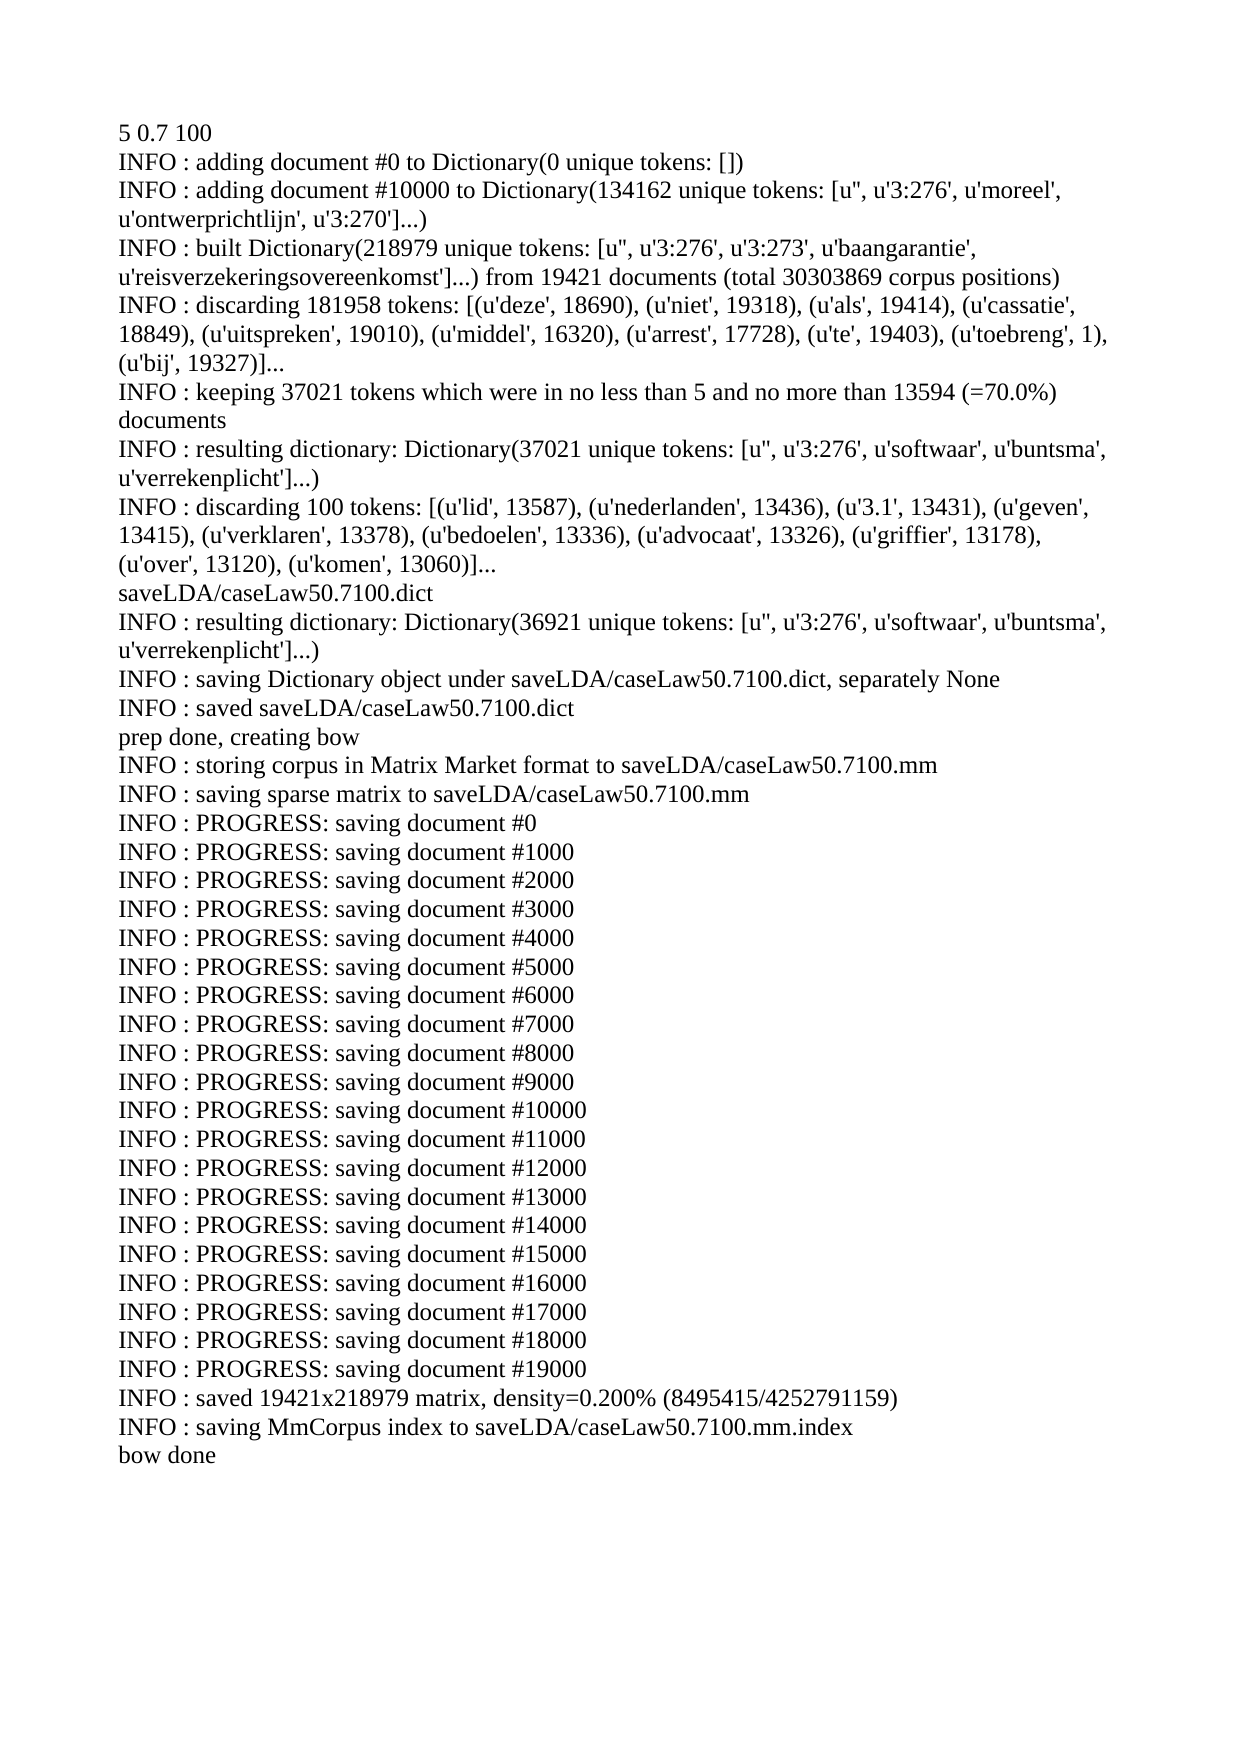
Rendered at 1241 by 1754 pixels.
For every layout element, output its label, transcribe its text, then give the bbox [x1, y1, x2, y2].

text INFO : PROGRESS: saving document #8000 [118, 1038, 1122, 1067]
text INFO : discarding 181958 tokens: [(u'deze', 18690), (u'niet', 19318), (u'als', 19414), (u'cassatie', 18849), (u'uitspreken', 19010), (u'middel', 16320), (u'arrest', 17728), (u'te', 19403), (u'toebreng', 1), (u'bij', 19327)]... [118, 291, 1122, 377]
text INFO : resulting dictionary: Dictionary(36921 unique tokens: [u'', u'3:276', u'softwaar', u'buntsma', u'verrekenplicht']...) [118, 607, 1122, 664]
text INFO : PROGRESS: saving document #18000 [118, 1326, 1122, 1354]
text INFO : PROGRESS: saving document #7000 [118, 1009, 1122, 1038]
text INFO : PROGRESS: saving document #9000 [118, 1067, 1122, 1096]
text INFO : saving Dictionary object under saveLDA/caseLaw50.7100.dict, separately None [118, 664, 1122, 693]
text INFO : storing corpus in Matrix Market format to saveLDA/caseLaw50.7100.mm [118, 751, 1122, 779]
text INFO : PROGRESS: saving document #6000 [118, 981, 1122, 1009]
text INFO : PROGRESS: saving document #2000 [118, 866, 1122, 894]
text INFO : PROGRESS: saving document #14000 [118, 1211, 1122, 1239]
text INFO : adding document #10000 to Dictionary(134162 unique tokens: [u'', u'3:276', u'moreel', u'ontwerprichtlijn', u'3:270']...) [118, 176, 1122, 233]
text bow done [118, 1441, 1122, 1469]
text saveLDA/caseLaw50.7100.dict [118, 578, 1122, 607]
text INFO : PROGRESS: saving document #16000 [118, 1268, 1122, 1297]
text INFO : saved saveLDA/caseLaw50.7100.dict [118, 693, 1122, 722]
text INFO : PROGRESS: saving document #1000 [118, 837, 1122, 866]
text INFO : PROGRESS: saving document #10000 [118, 1096, 1122, 1124]
text INFO : PROGRESS: saving document #5000 [118, 952, 1122, 981]
text INFO : PROGRESS: saving document #15000 [118, 1239, 1122, 1268]
text INFO : keeping 37021 tokens which were in no less than 5 and no more than 13594 (=70.0%) documents [118, 377, 1122, 434]
text INFO : PROGRESS: saving document #19000 [118, 1354, 1122, 1383]
text INFO : adding document #0 to Dictionary(0 unique tokens: []) [118, 147, 1122, 176]
text INFO : PROGRESS: saving document #3000 [118, 894, 1122, 923]
text INFO : PROGRESS: saving document #13000 [118, 1182, 1122, 1211]
text INFO : saving sparse matrix to saveLDA/caseLaw50.7100.mm [118, 779, 1122, 808]
text INFO : resulting dictionary: Dictionary(37021 unique tokens: [u'', u'3:276', u'softwaar', u'buntsma', u'verrekenplicht']...) [118, 434, 1122, 492]
text INFO : discarding 100 tokens: [(u'lid', 13587), (u'nederlanden', 13436), (u'3.1', 13431), (u'geven', 13415), (u'verklaren', 13378), (u'bedoelen', 13336), (u'advocaat', 13326), (u'griffier', 13178), (u'over', 13120), (u'komen', 13060)]... [118, 492, 1122, 578]
text INFO : saved 19421x218979 matrix, density=0.200% (8495415/4252791159) [118, 1383, 1122, 1412]
text INFO : PROGRESS: saving document #11000 [118, 1124, 1122, 1153]
text INFO : PROGRESS: saving document #17000 [118, 1297, 1122, 1326]
text INFO : PROGRESS: saving document #0 [118, 808, 1122, 837]
text prep done, creating bow [118, 722, 1122, 751]
text INFO : built Dictionary(218979 unique tokens: [u'', u'3:276', u'3:273', u'baangarantie', u'reisverzekeringsovereenkomst']...) from 19421 documents (total 30303869 corpus positions) [118, 233, 1122, 291]
text INFO : PROGRESS: saving document #12000 [118, 1153, 1122, 1182]
text 5 0.7 100 [118, 118, 1122, 147]
text INFO : saving MmCorpus index to saveLDA/caseLaw50.7100.mm.index [118, 1412, 1122, 1441]
text INFO : PROGRESS: saving document #4000 [118, 923, 1122, 952]
